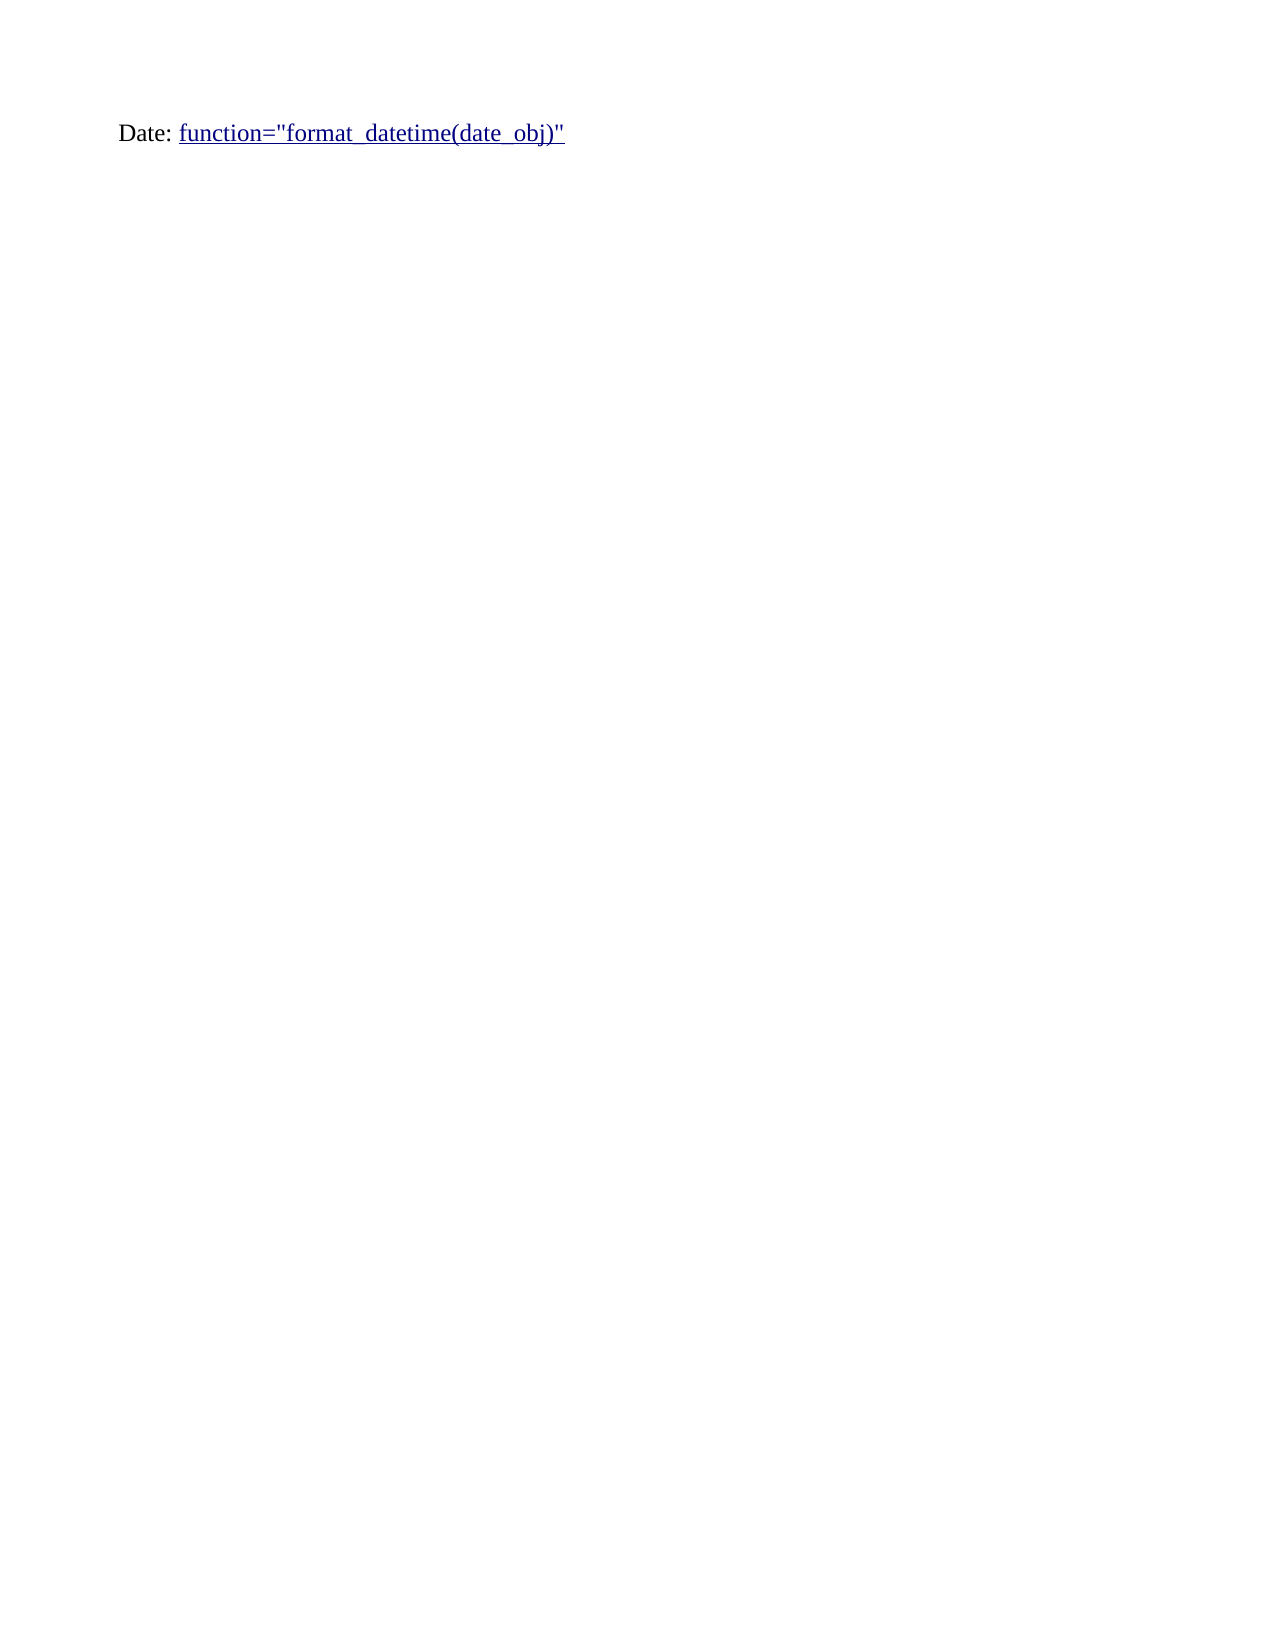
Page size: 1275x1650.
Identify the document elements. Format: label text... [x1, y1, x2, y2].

text Date: function="format_datetime(date_obj)" [118, 118, 1157, 147]
